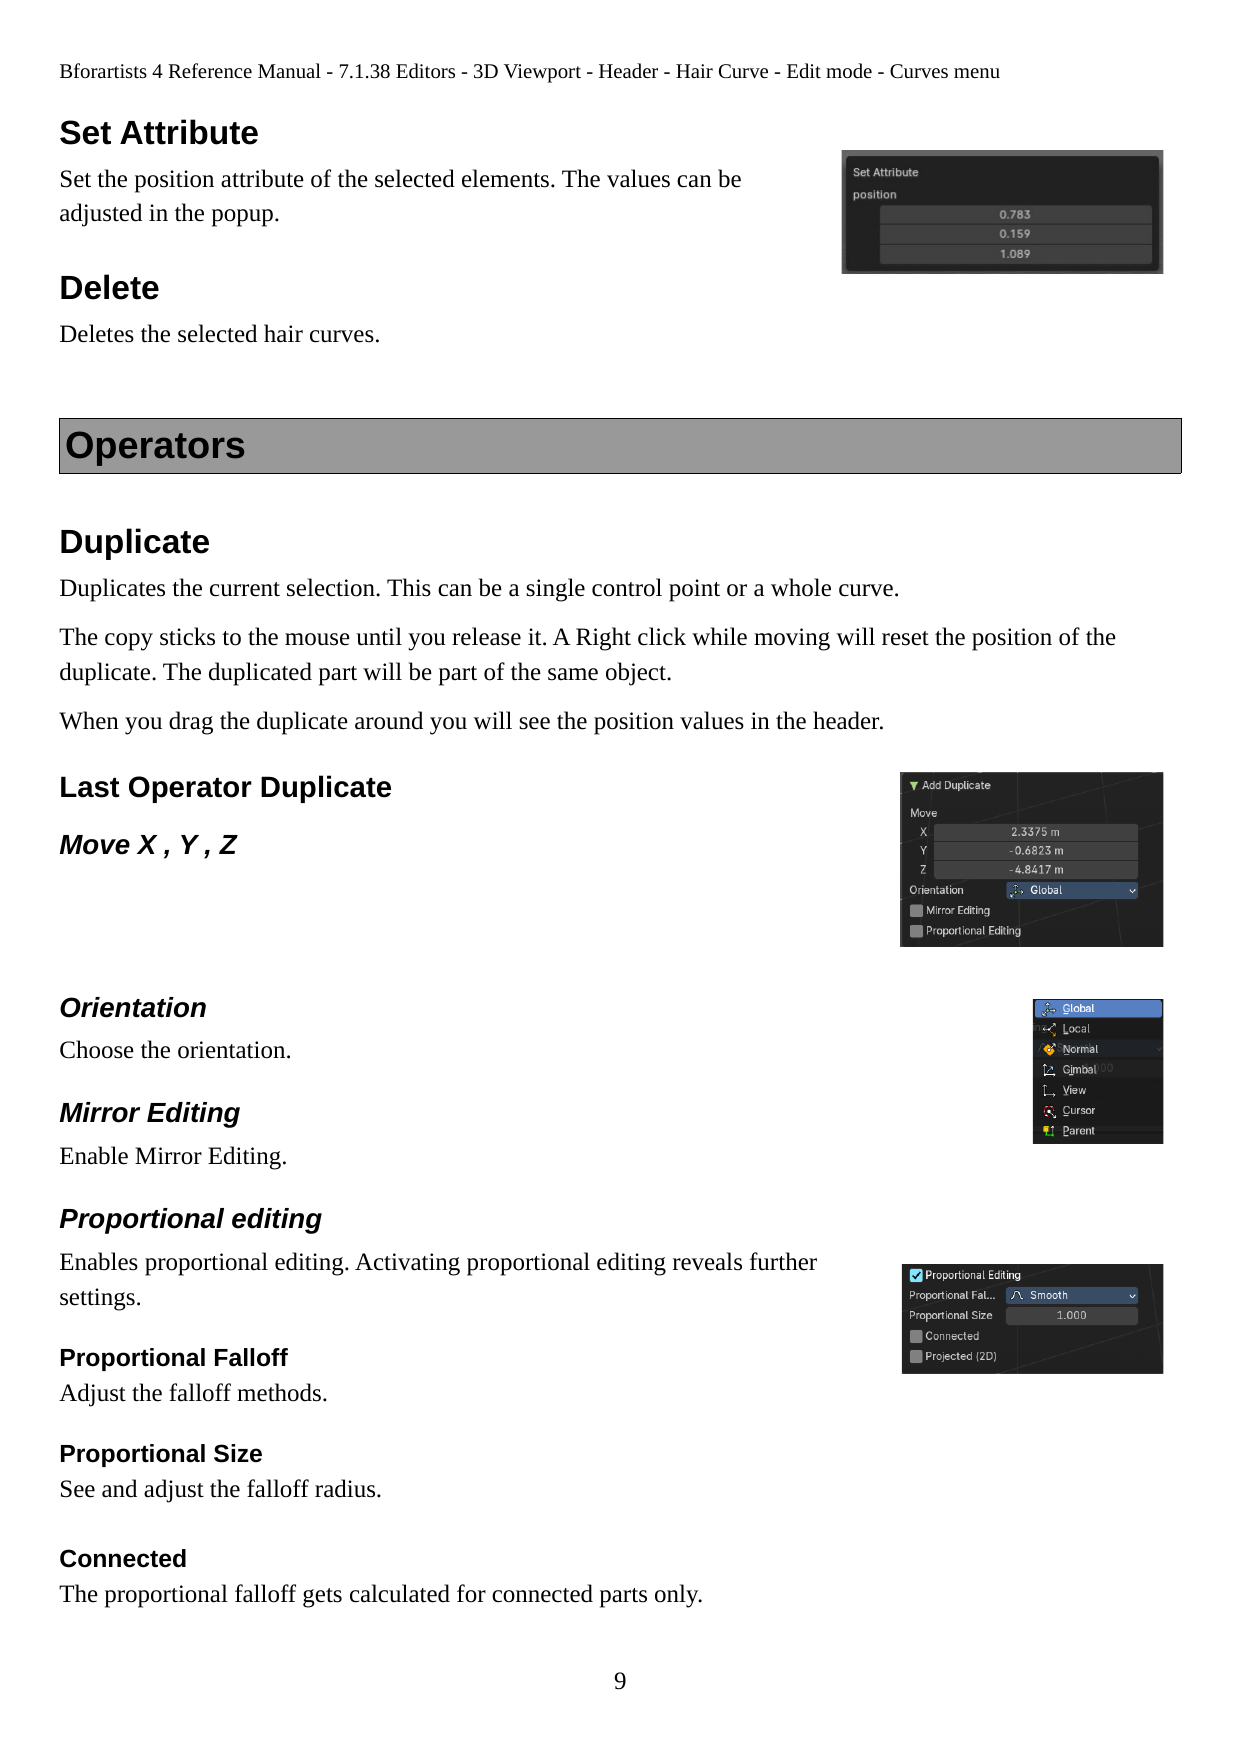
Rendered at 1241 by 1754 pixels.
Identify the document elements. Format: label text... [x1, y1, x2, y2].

subtitle Connected [59, 1544, 1181, 1573]
text See and adjust the falloff radius. [59, 1474, 1181, 1503]
picture [1032, 999, 1164, 1144]
picture [901, 1264, 1164, 1374]
subtitle Proportional Size [59, 1439, 1181, 1468]
text Enables proportional editing. Activating proportional editing reveals further settings. [59, 1247, 1181, 1310]
subtitle Delete [59, 268, 1181, 307]
text When you drag the duplicate around you will see the position values in the header. [59, 706, 1181, 735]
subtitle Last Operator Duplicate [59, 770, 1181, 803]
subtitle [1164, 1343, 1181, 1372]
text Adjust the falloff methods. [59, 1378, 1181, 1407]
subtitle Proportional Falloff [59, 1343, 901, 1372]
subtitle Duplicate [59, 522, 1181, 561]
subtitle Set Attribute [59, 113, 1181, 151]
table_header Operators [60, 419, 1181, 473]
text Enable Mirror Editing. [59, 1141, 1181, 1170]
text The copy sticks to the mouse until you release it. A Right click while moving will reset the position of the duplicate. The duplicated part will be part of the same object. [59, 622, 1181, 686]
subtitle Orientation [59, 991, 1181, 1023]
subtitle Mirror Editing [59, 1097, 1032, 1129]
picture [900, 772, 1164, 947]
subtitle Move X , Y , Z [59, 828, 900, 860]
text Duplicates the current selection. This can be a single control point or a whole curve. [59, 573, 1181, 602]
subtitle [1164, 828, 1181, 860]
text Set the position attribute of the selected elements. The values can be adjusted in the popup. [59, 164, 841, 227]
text Deletes the selected hair curves. [59, 319, 1181, 348]
text The proportional falloff gets calculated for connected parts only. [59, 1579, 1181, 1608]
text Choose the orientation. [59, 1035, 1032, 1064]
text [1164, 1035, 1181, 1064]
subtitle [1164, 1097, 1181, 1129]
picture [841, 150, 1164, 274]
subtitle Proportional editing [59, 1203, 1181, 1235]
